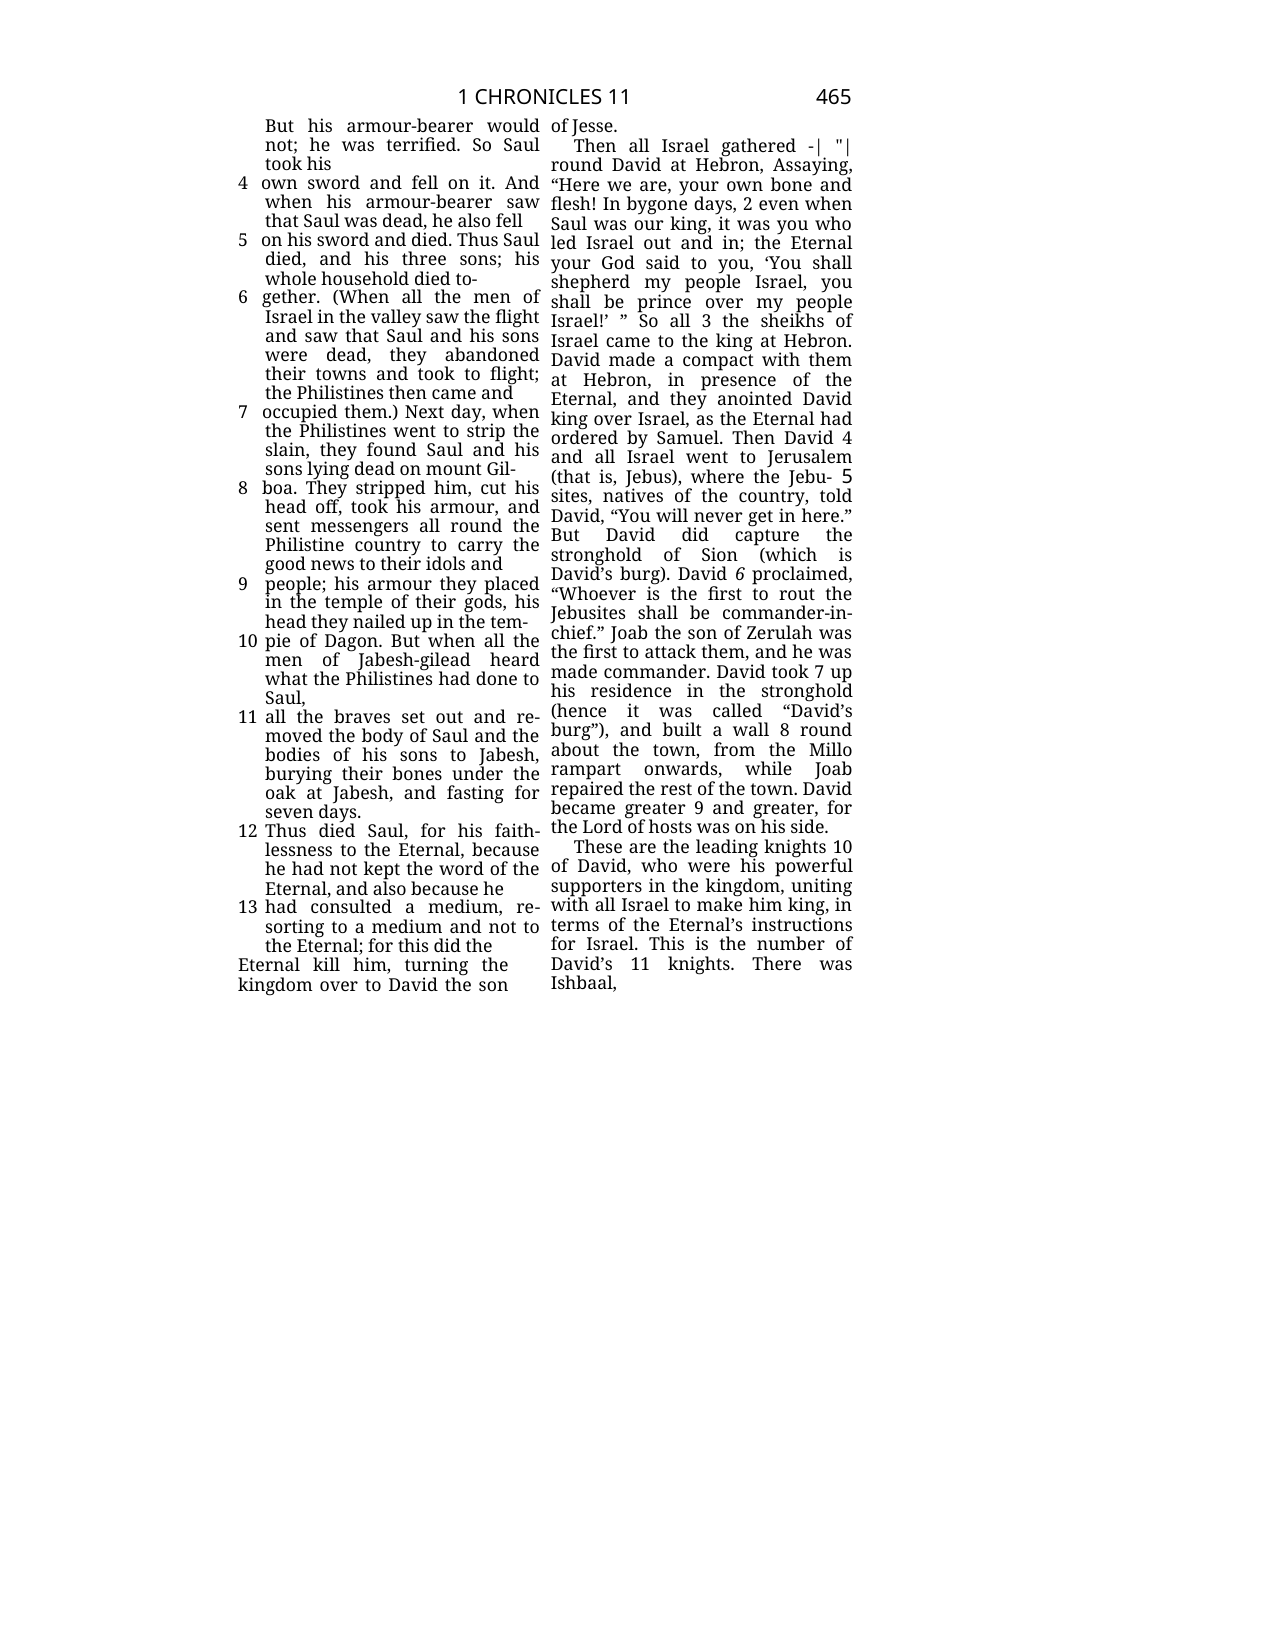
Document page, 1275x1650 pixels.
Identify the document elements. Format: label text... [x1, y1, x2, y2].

list boa. They stripped him, cut his head off, took his armour, and sent messengers all round the Philistine country to carry the good news to their idols and [238, 479, 540, 575]
text of Jesse. [551, 117, 821, 137]
list occupied them.) Next day, when the Philistines went to strip the slain, they found Saul and his sons lying dead on mount Gil- [238, 403, 540, 479]
list Thus died Saul, for his faith­lessness to the Eternal, because he had not kept the word of the Eternal, and also because he [238, 822, 540, 899]
list pie of Dagon. But when all the men of Jabesh-gilead heard what the Philistines had done to Saul, [238, 632, 540, 708]
list gether. (When all the men of Israel in the valley saw the flight and saw that Saul and his sons were dead, they abandoned their towns and took to flight; the Philistines then came and [238, 289, 540, 403]
list all the braves set out and re­moved the body of Saul and the bodies of his sons to Jabesh, burying their bones under the oak at Jabesh, and fasting for seven days. [238, 708, 540, 822]
list people; his armour they placed in the temple of their gods, his head they nailed up in the tem- [238, 575, 540, 632]
list had consulted a medium, re­sorting to a medium and not to the Eternal; for this did the [238, 899, 540, 956]
list But his armour-bearer would not; he was terrified. So Saul took his [238, 117, 540, 174]
text Eternal kill him, turning the kingdom over to David the son [238, 956, 509, 995]
list on his sword and died. Thus Saul died, and his three sons; his whole household died to- [238, 232, 540, 289]
text These are the leading knights 10 of David, who were his power­ful supporters in the kingdom, uniting with all Israel to make him king, in terms of the Eter­nal’s instructions for Israel. This is the number of David’s 11 knights. There was Ishbaal, [551, 838, 853, 994]
text Then all Israel gathered -| "| round David at Hebron, As­saying, “Here we are, your own bone and flesh! In bygone days, 2 even when Saul was our king, it was you who led Israel out and in; the Eternal your God said to you, ‘You shall shepherd my people Israel, you shall be prince over my people Israel!’ ” So all 3 the sheikhs of Israel came to the king at Hebron. David made a compact with them at Hebron, in presence of the Eternal, and they anointed David king over Israel, as the Eternal had or­dered by Samuel. Then David 4 and all Israel went to Jerusalem (that is, Jebus), where the Jebu- 5 sites, natives of the country, told David, “You will never get in here.” But David did cap­ture the stronghold of Sion (which is David’s burg). David 6 proclaimed, “Whoever is the first to rout the Jebusites shall be commander-in-chief.” Joab the son of Zerulah was the first to attack them, and he was made commander. David took 7 up his residence in the strong­hold (hence it was called “Da­vid’s burg”), and built a wall 8 round about the town, from the Millo rampart onwards, while Joab repaired the rest of the town. David became greater 9 and greater, for the Lord of hosts was on his side. [551, 137, 853, 838]
list own sword and fell on it. And when his armour-bearer saw that Saul was dead, he also fell [238, 174, 540, 232]
